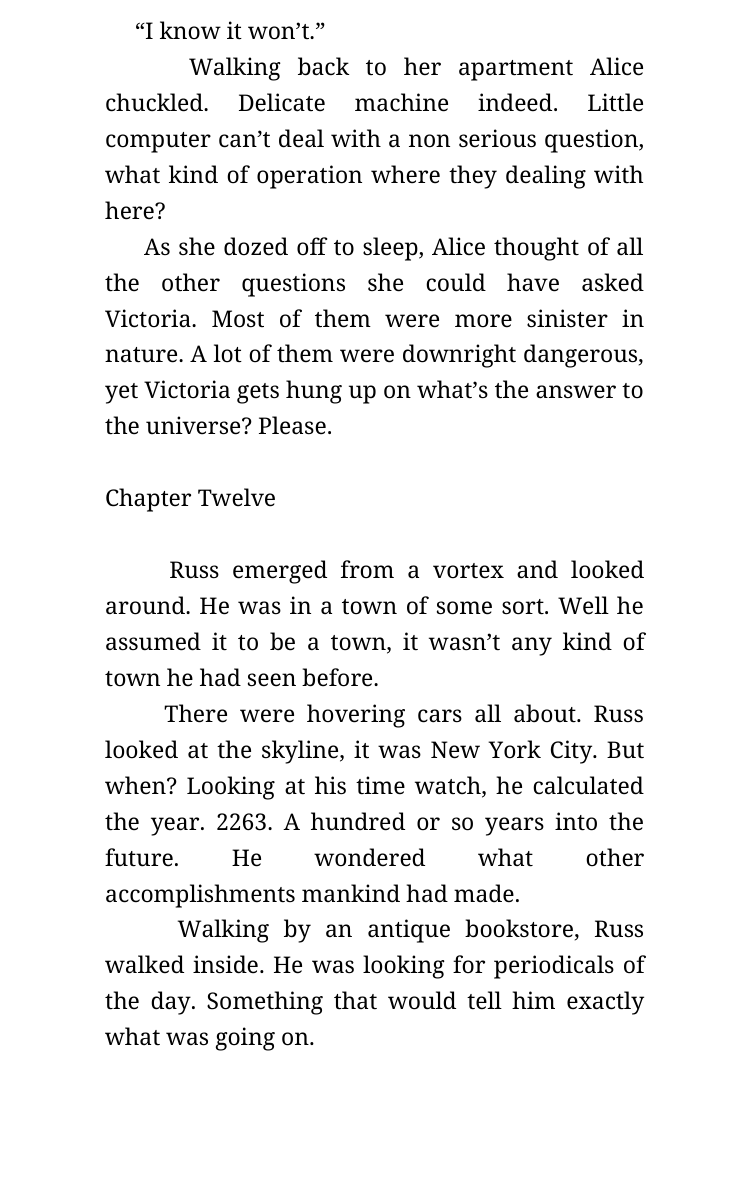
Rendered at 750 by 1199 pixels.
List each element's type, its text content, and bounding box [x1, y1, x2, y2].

text Walking back to her apartment Alice chuckled. Delicate machine indeed. Little computer can’t deal with a non serious question, what kind of operation where they dealing with here? [105, 51, 645, 226]
text “I know it won’t.” [105, 15, 645, 46]
text As she dozed off to sleep, Alice thought of all the other questions she could have asked Victoria. Most of them were more sinister in nature. A lot of them were downright dangerous, yet Victoria gets hung up on what’s the answer to the universe? Please. [105, 231, 645, 442]
text There were hovering cars all about. Russ looked at the skyline, it was New York City. But when? Looking at his time watch, he calculated the year. 2263. A hundred or so years into the future. He wondered what other accomplishments mankind had made. [105, 698, 645, 909]
text Russ emerged from a vortex and looked around. He was in a town of some sort. Well he assumed it to be a town, it wasn’t any kind of town he had seen before. [105, 554, 645, 693]
text Chapter Twelve [105, 482, 645, 513]
text Walking by an antique bookstore, Russ walked inside. He was looking for periodicals of the day. Something that would tell him exactly what was going on. [105, 913, 645, 1052]
